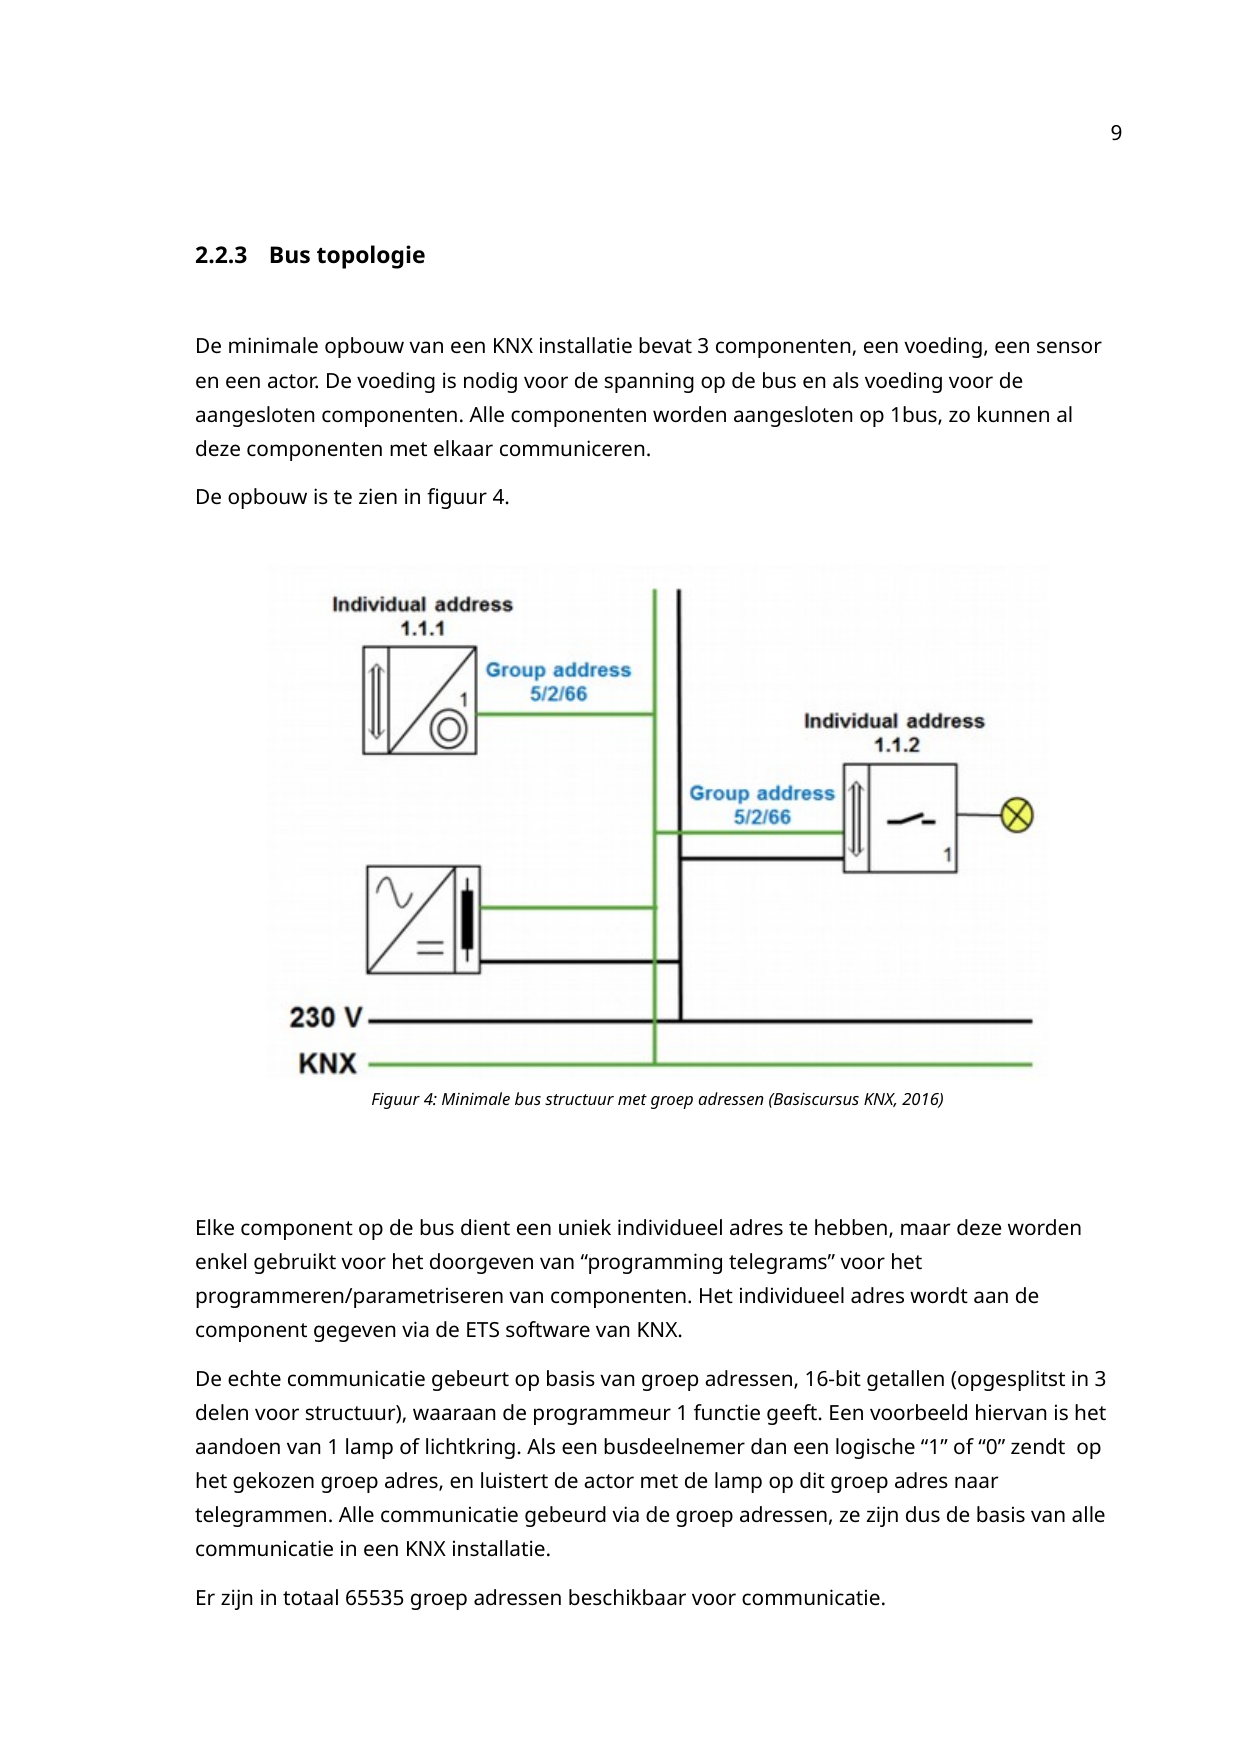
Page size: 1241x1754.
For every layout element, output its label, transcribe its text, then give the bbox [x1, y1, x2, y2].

text Er zijn in totaal 65535 groep adressen beschikbaar voor communicatie. [195, 1583, 1122, 1612]
picture [267, 564, 1050, 1081]
text De minimale opbouw van een KNX installatie bevat 3 componenten, een voeding, een sensor en een actor. De voeding is nodig voor de spanning op de bus en als voeding voor de aangesloten componenten. Alle componenten worden aangesloten op 1bus, zo kunnen al deze componenten met elkaar communiceren. [195, 332, 1122, 462]
text Figuur 4: Minimale bus structuur met groep adressen (Basiscursus KNX, 2016) [267, 1081, 1050, 1111]
text Elke component op de bus dient een uniek individueel adres te hebben, maar deze worden enkel gebruikt voor het doorgeven van “programming telegrams” voor het programmeren/parametriseren van componenten. Het individueel adres wordt aan de component gegeven via de ETS software van KNX. [195, 1213, 1122, 1344]
text De echte communicatie gebeurt op basis van groep adressen, 16-bit getallen (opgesplitst in 3 delen voor structuur), waaraan de programmeur 1 functie geeft. Een voorbeeld hiervan is het aandoen van 1 lamp of lichtkring. Als een busdeelnemer dan een logische “1” of “0” zendt op het gekozen groep adres, en luistert de actor met de lamp op dit groep adres naar telegrammen. Alle communicatie gebeurd via de groep adressen, ze zijn dus de basis van alle communicatie in een KNX installatie. [195, 1364, 1122, 1563]
subtitle 2.2.3 Bus topologie [195, 239, 1122, 271]
text De opbouw is te zien in figuur 4. [195, 482, 1122, 511]
